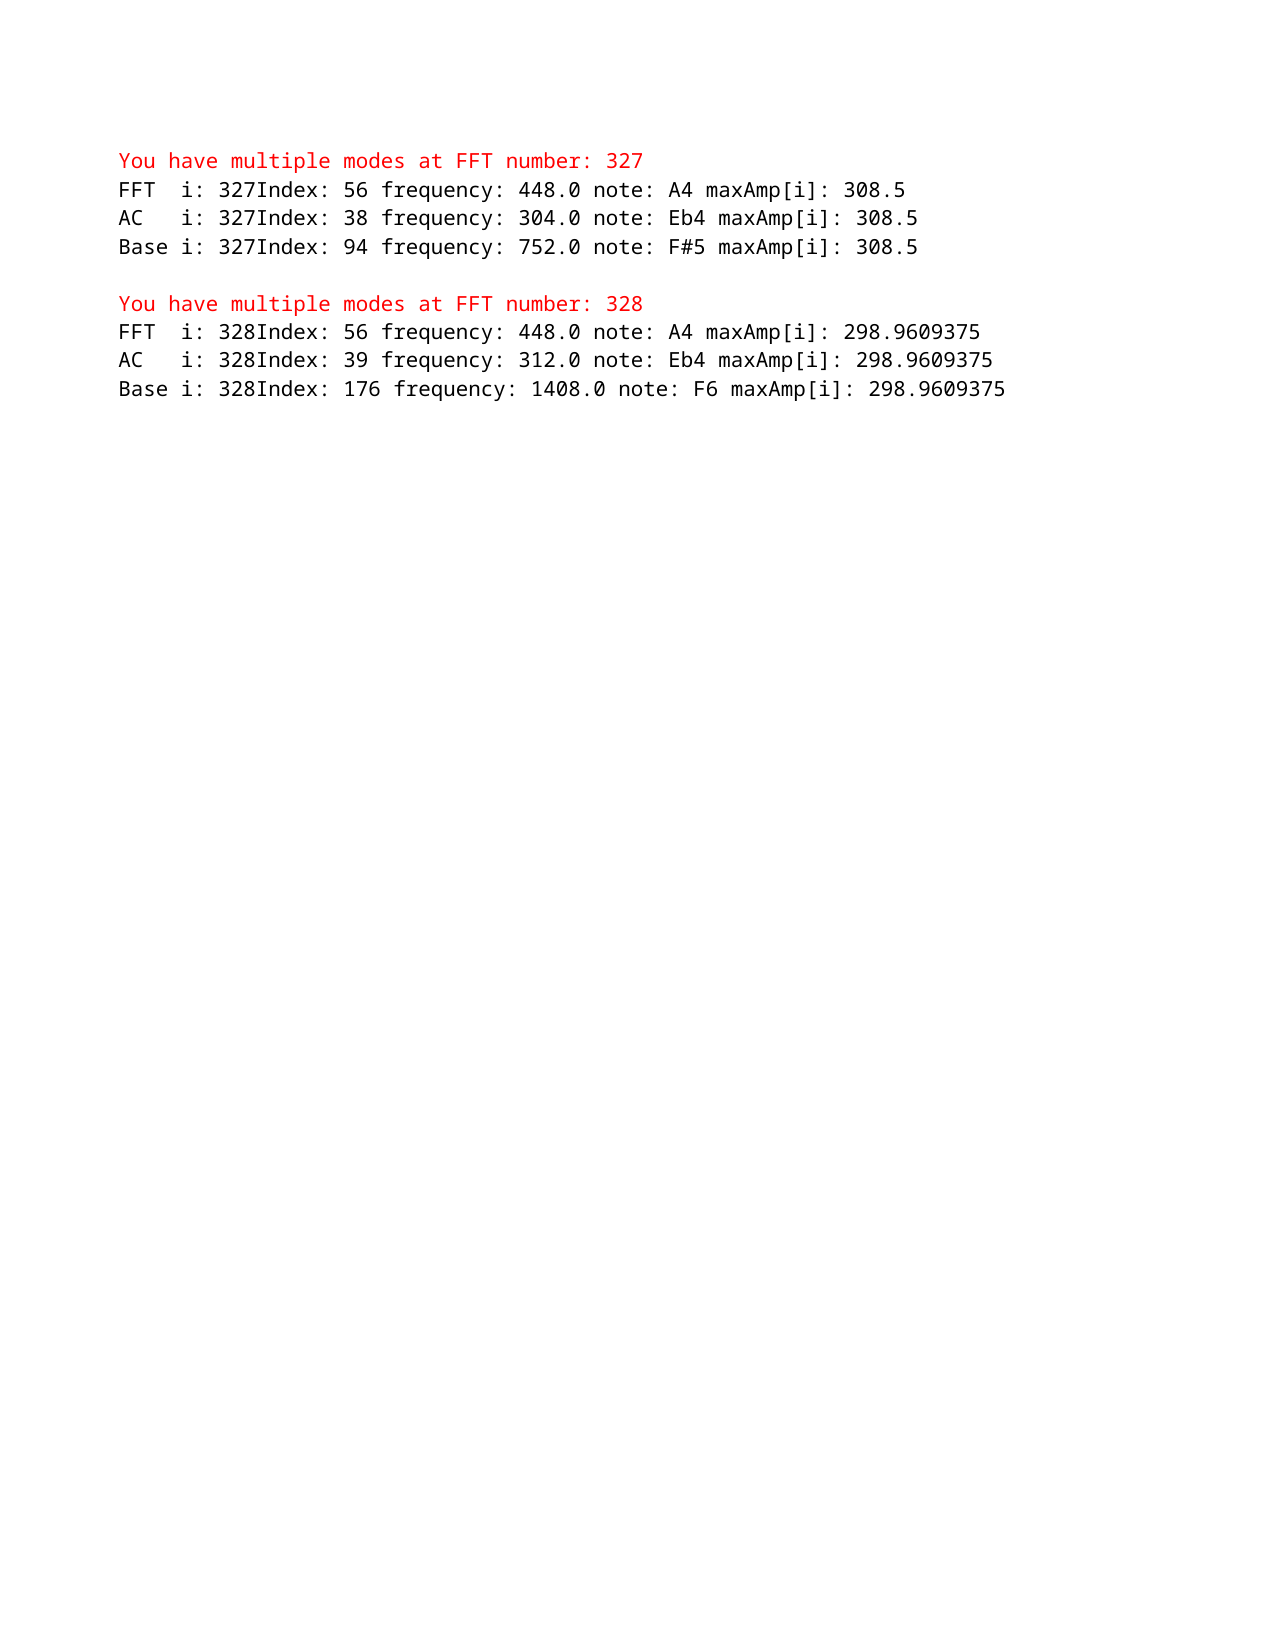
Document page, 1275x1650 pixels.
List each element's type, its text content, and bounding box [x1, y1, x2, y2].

text Base i: 328Index: 176 frequency: 1408.0 note: F6 maxAmp[i]: 298.9609375 [118, 374, 1157, 402]
text You have multiple modes at FFT number: 327 [118, 147, 1157, 175]
text FFT i: 328Index: 56 frequency: 448.0 note: A4 maxAmp[i]: 298.9609375 [118, 317, 1157, 346]
text Base i: 327Index: 94 frequency: 752.0 note: F#5 maxAmp[i]: 308.5 [118, 232, 1157, 260]
text FFT i: 327Index: 56 frequency: 448.0 note: A4 maxAmp[i]: 308.5 [118, 175, 1157, 203]
text You have multiple modes at FFT number: 328 [118, 289, 1157, 317]
text AC i: 327Index: 38 frequency: 304.0 note: Eb4 maxAmp[i]: 308.5 [118, 203, 1157, 232]
text AC i: 328Index: 39 frequency: 312.0 note: Eb4 maxAmp[i]: 298.9609375 [118, 346, 1157, 374]
